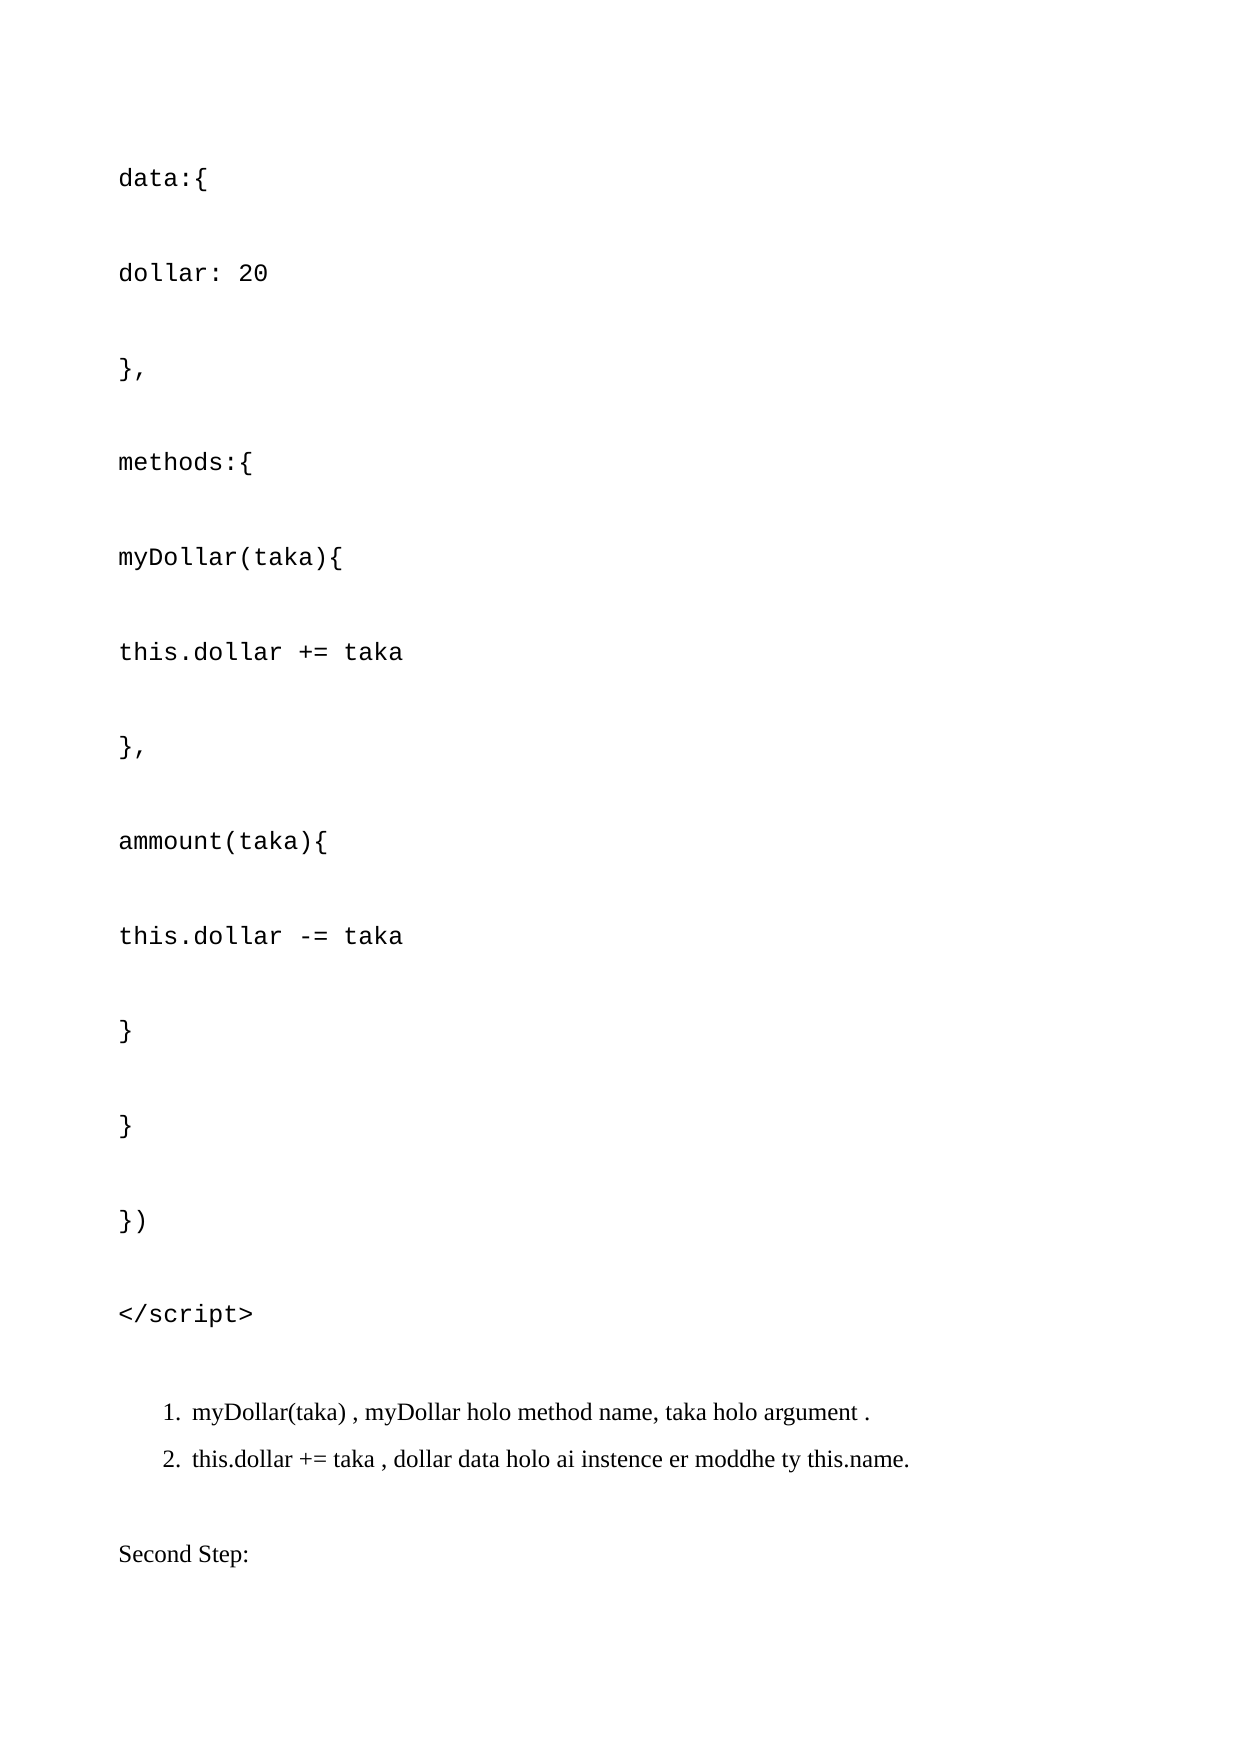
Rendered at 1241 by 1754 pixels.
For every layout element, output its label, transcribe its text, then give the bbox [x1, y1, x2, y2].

text }) [118, 1207, 1122, 1236]
text ‌ [118, 402, 1122, 431]
text data:{ [118, 166, 1122, 194]
text ‌ [118, 118, 1122, 147]
text ‌ [118, 1254, 1122, 1283]
text methods:{ [118, 450, 1122, 478]
text ‌ [118, 686, 1122, 715]
text ‌ [118, 1160, 1122, 1188]
text ‌ [118, 307, 1122, 336]
text this.dollar += taka [118, 639, 1122, 667]
text </script> [118, 1302, 1122, 1330]
text } [118, 1018, 1122, 1046]
text ‌ [118, 497, 1122, 526]
text Second Step: [118, 1539, 1122, 1568]
text ‌ [118, 592, 1122, 620]
text }, [118, 355, 1122, 383]
list this.dollar += taka , dollar data holo ai instence er moddhe ty this.name. [162, 1444, 1122, 1473]
text ‌ [118, 781, 1122, 810]
text ‌ [118, 1349, 1122, 1378]
text ‌ [118, 1587, 1122, 1616]
text }, [118, 734, 1122, 762]
text ‌ [118, 876, 1122, 904]
text ‌ [118, 1492, 1122, 1521]
text this.dollar -= taka [118, 923, 1122, 952]
text ‌ [118, 1065, 1122, 1094]
text ammount(taka){ [118, 828, 1122, 857]
text dollar: 20 [118, 260, 1122, 289]
list myDollar(taka) , myDollar holo method name, taka holo argument . [162, 1397, 1122, 1425]
text ‌ [118, 213, 1122, 242]
text } [118, 1113, 1122, 1141]
text myDollar(taka){ [118, 544, 1122, 573]
text ‌ [118, 970, 1122, 999]
